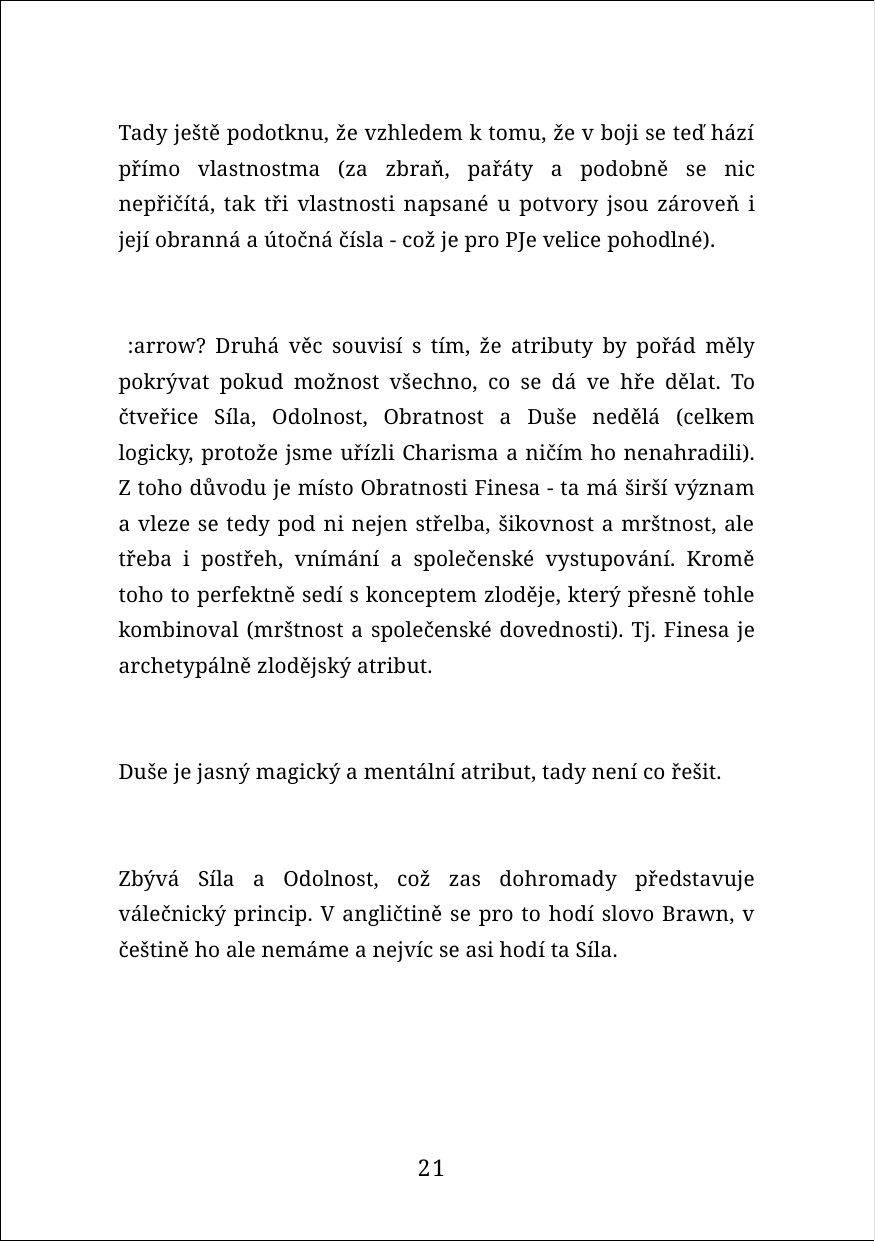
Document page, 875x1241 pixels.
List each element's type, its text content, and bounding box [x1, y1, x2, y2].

text Zbývá Síla a Odolnost, což zas dohromady představuje válečnický princip. V angličtině se pro to hodí slovo Brawn, v češtině ho ale nemáme a nejvíc se asi hodí ta Síla. [118, 864, 756, 963]
text :arrow? Druhá věc souvisí s tím, že atributy by pořád měly pokrývat pokud možnost všechno, co se dá ve hře dělat. To čtveřice Síla, Odolnost, Obratnost a Duše nedělá (celkem logicky, protože jsme uřízli Charisma a ničím ho nenahradili). Z toho důvodu je místo Obratnosti Finesa - ta má širší význam a vleze se tedy pod ni nejen střelba, šikovnost a mrštnost, ale třeba i postřeh, vnímání a společenské vystupování. Kromě toho to perfektně sedí s konceptem zloděje, který přesně tohle kombinoval (mrštnost a společenské dovednosti). Tj. Finesa je archetypálně zlodějský atribut. [118, 331, 756, 679]
text Duše je jasný magický a mentální atribut, tady není co řešit. [118, 757, 756, 786]
text Tady ještě podotknu, že vzhledem k tomu, že v boji se teď hází přímo vlastnostma (za zbraň, pařáty a podobně se nic nepřičítá, tak tři vlastnosti napsané u potvory jsou zároveň i její obranná a útočná čísla - což je pro PJe velice pohodlné). [118, 118, 756, 253]
